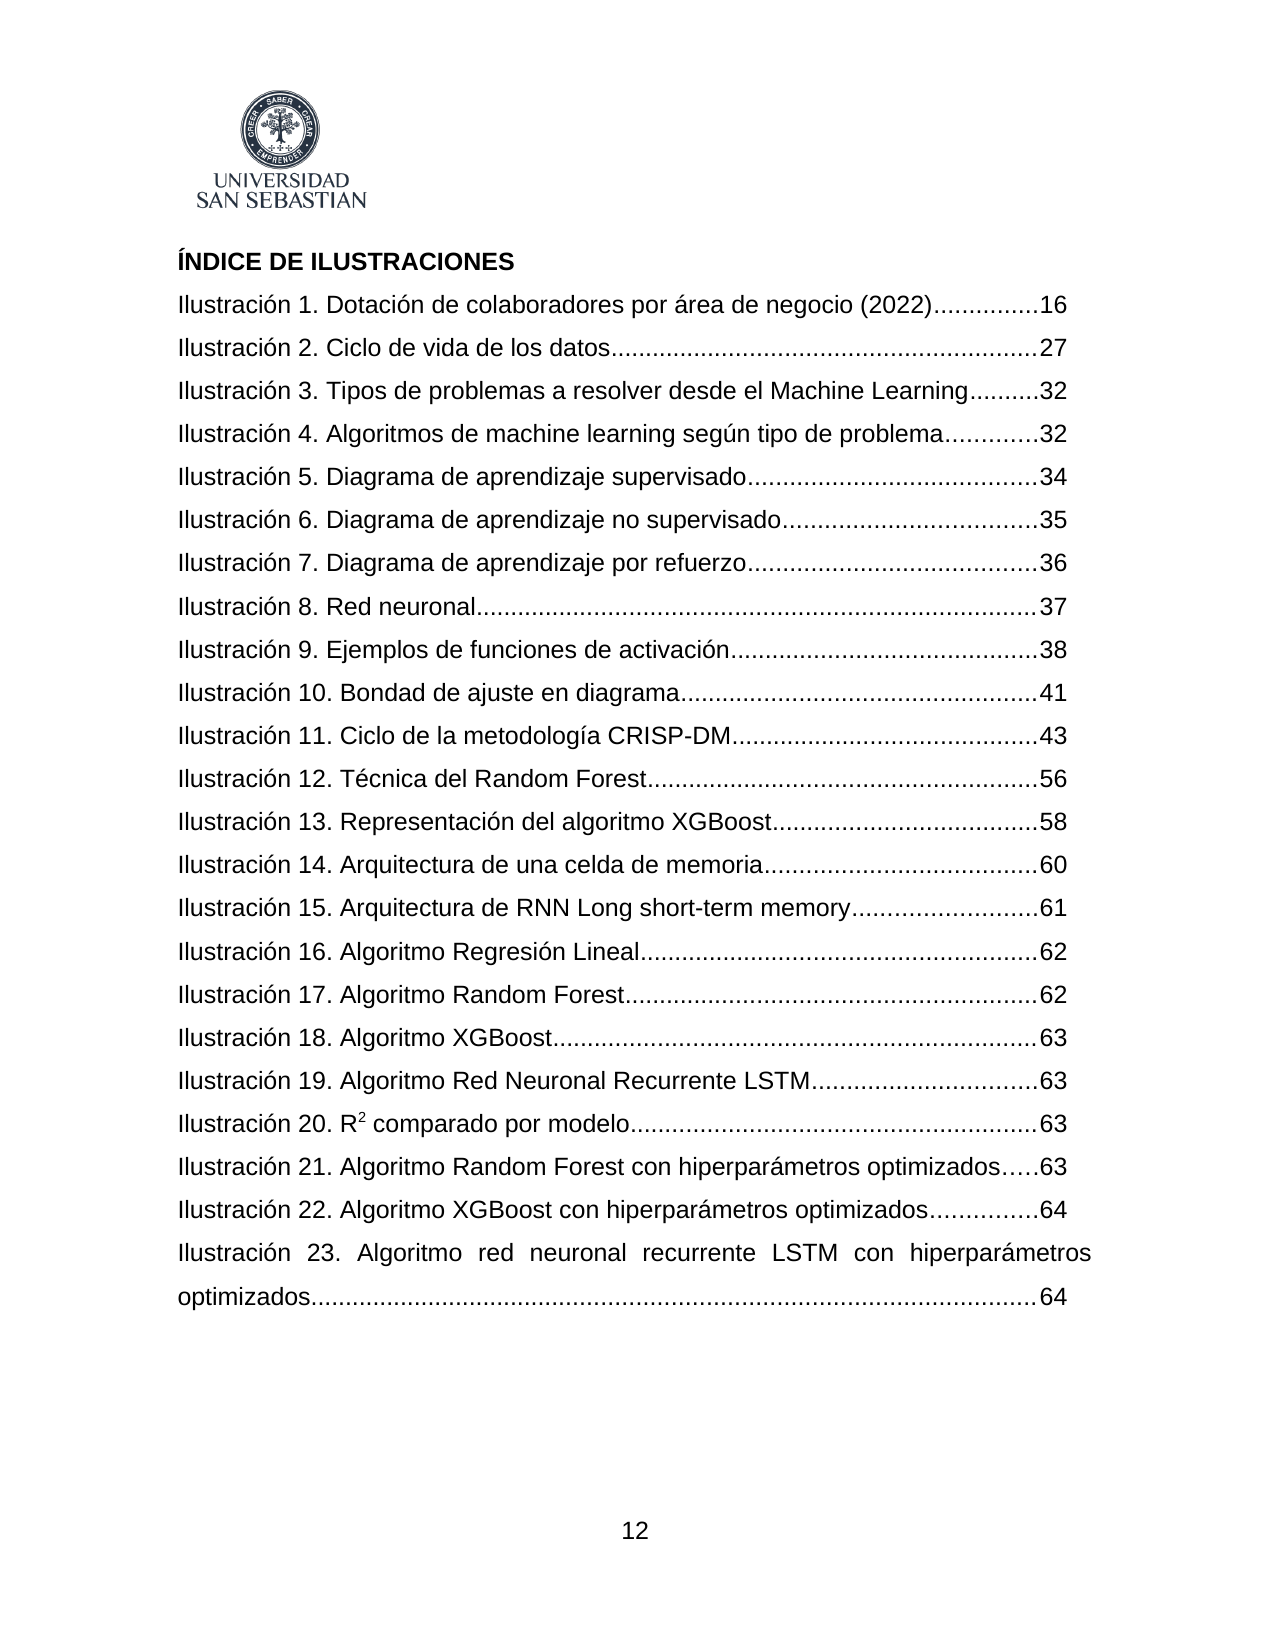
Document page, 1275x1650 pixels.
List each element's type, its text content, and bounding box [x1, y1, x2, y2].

text Ilustración 9. Ejemplos de funciones de activación 38 [177, 635, 1093, 663]
text Ilustración 6. Diagrama de aprendizaje no supervisado 35 [177, 505, 1093, 534]
text Ilustración 7. Diagrama de aprendizaje por refuerzo 36 [177, 548, 1093, 577]
picture [177, 76, 387, 222]
text Ilustración 19. Algoritmo Red Neuronal Recurrente LSTM 63 [177, 1066, 1093, 1095]
text Ilustración 8. Red neuronal 37 [177, 592, 1093, 620]
text Ilustración 12. Técnica del Random Forest 56 [177, 764, 1093, 793]
text Ilustración 11. Ciclo de la metodología CRISP-DM 43 [177, 721, 1093, 750]
text Ilustración 20. R2 comparado por modelo 63 [177, 1109, 1093, 1138]
text Ilustración 4. Algoritmos de machine learning según tipo de problema 32 [177, 419, 1093, 448]
text Ilustración 15. Arquitectura de RNN Long short-term memory 61 [177, 893, 1093, 922]
text Ilustración 14. Arquitectura de una celda de memoria 60 [177, 850, 1093, 879]
text Ilustración 10. Bondad de ajuste en diagrama 41 [177, 678, 1093, 707]
text Ilustración 23. Algoritmo red neuronal recurrente LSTM con hiperparámetros optimizados 64 [177, 1238, 1093, 1310]
text Ilustración 16. Algoritmo Regresión Lineal 62 [177, 937, 1093, 965]
text Ilustración 3. Tipos de problemas a resolver desde el Machine Learning 32 [177, 376, 1093, 405]
text Ilustración 18. Algoritmo XGBoost 63 [177, 1023, 1093, 1052]
text Ilustración 13. Representación del algoritmo XGBoost 58 [177, 807, 1093, 836]
text Ilustración 22. Algoritmo XGBoost con hiperparámetros optimizados 64 [177, 1195, 1093, 1224]
subtitle ÍNDICE DE ILUSTRACIONES [177, 247, 1093, 275]
text Ilustración 5. Diagrama de aprendizaje supervisado 34 [177, 462, 1093, 491]
text Ilustración 2. Ciclo de vida de los datos 27 [177, 333, 1093, 362]
text Ilustración 21. Algoritmo Random Forest con hiperparámetros optimizados 63 [177, 1152, 1093, 1181]
text Ilustración 17. Algoritmo Random Forest 62 [177, 980, 1093, 1008]
text Ilustración 1. Dotación de colaboradores por área de negocio (2022) 16 [177, 290, 1093, 318]
